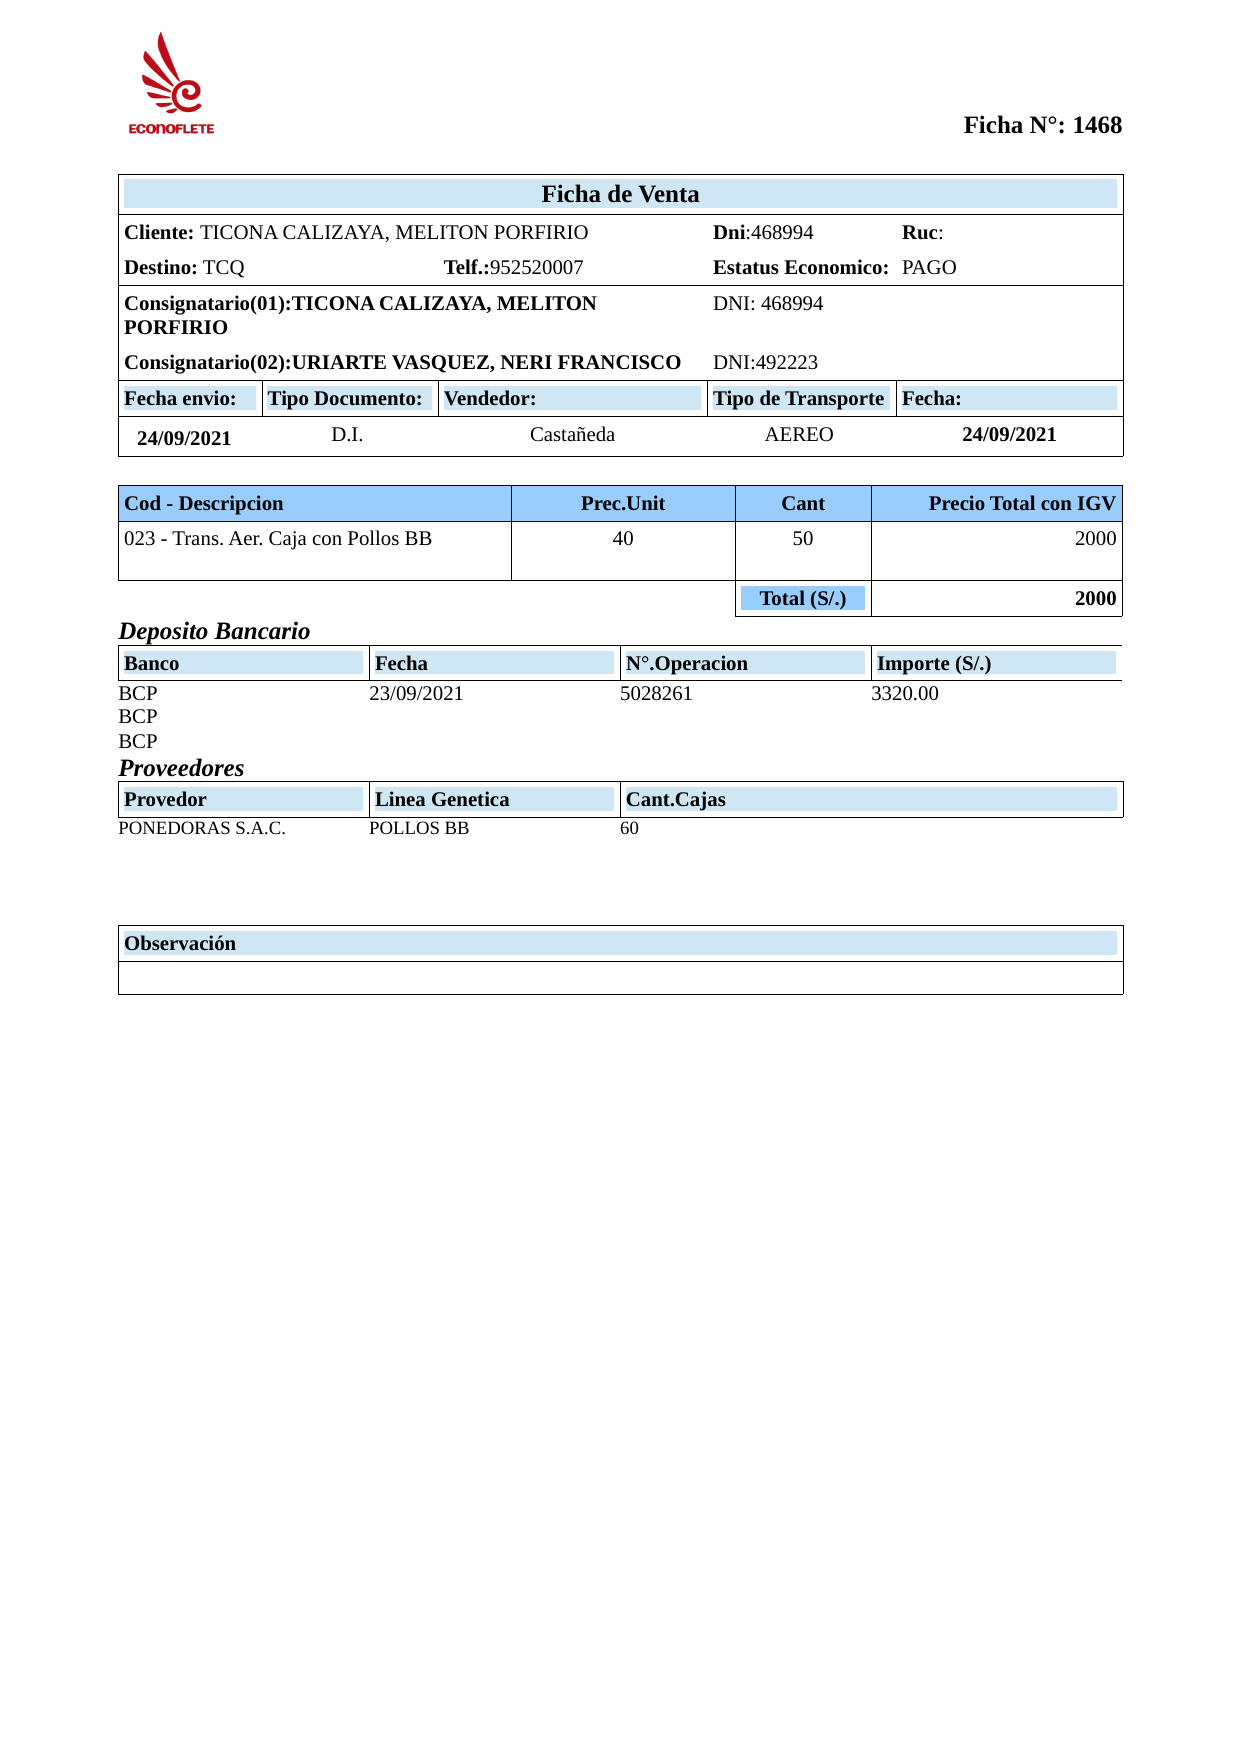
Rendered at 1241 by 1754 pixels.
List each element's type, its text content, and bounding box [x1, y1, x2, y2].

table_cell 24/09/2021 [896, 417, 1123, 456]
table_header Linea Genetica [370, 782, 620, 817]
table_cell Destino: TCQ [119, 249, 438, 285]
table_cell 2000 [872, 522, 1122, 580]
table_cell Castañeda [438, 417, 707, 456]
table_cell Tipo de Transporte [708, 381, 896, 416]
table_cell Consignatario(02):URIARTE VASQUEZ, NERI FRANCISCO [119, 345, 707, 380]
table_cell 24/09/2021 [119, 417, 262, 456]
table_cell Fecha envio: [119, 381, 262, 416]
table_header Precio Total con IGV [872, 486, 1122, 521]
table_cell BCP [118, 705, 369, 728]
table_header Ficha de Venta [119, 175, 1123, 214]
table_header Prec.Unit [512, 486, 735, 521]
table_cell 5028261 [620, 681, 871, 704]
table_header Importe (S/.) [872, 646, 1122, 680]
table_header Cant [736, 486, 871, 521]
table_header Fecha [370, 646, 620, 680]
table_cell Estatus Economico: [707, 249, 896, 285]
table_cell Dni:468994 [707, 215, 896, 249]
picture [118, 31, 225, 134]
table_cell Total (S/.) [736, 581, 871, 616]
table_cell PAGO [896, 249, 1123, 285]
table_cell Cliente: TICONA CALIZAYA, MELITON PORFIRIO [119, 215, 707, 249]
table_cell [369, 729, 620, 753]
table_cell [118, 581, 511, 616]
table_header Cod - Descripcion [119, 486, 511, 521]
table_cell [118, 839, 369, 860]
table_header Provedor [119, 782, 369, 817]
table_cell Vendedor: [439, 381, 707, 416]
table_header N°.Operacion [621, 646, 871, 680]
table_cell Ruc: [896, 215, 1123, 249]
table_cell Tipo Documento: [263, 381, 438, 416]
table_cell 023 - Trans. Aer. Caja con Pollos BB [119, 522, 511, 580]
table_cell [369, 860, 620, 882]
table_cell [118, 903, 369, 925]
table_header Observación [119, 926, 1123, 961]
table_cell Consignatario(01):TICONA CALIZAYA, MELITON PORFIRIO [119, 286, 707, 344]
table_cell 3320.00 [871, 681, 1122, 704]
table_cell [118, 882, 369, 903]
table_cell [118, 860, 369, 882]
table_cell Fecha: [897, 381, 1123, 416]
table_cell [871, 729, 1122, 753]
table_cell [369, 903, 620, 925]
table_cell Telf.:952520007 [438, 249, 707, 285]
table_cell [369, 839, 620, 860]
table_cell [620, 729, 871, 753]
table_cell [620, 705, 871, 728]
table_cell PONEDORAS S.A.C. [118, 818, 369, 839]
table_cell 60 [620, 818, 1123, 839]
table_cell [119, 962, 1123, 994]
table_cell [369, 882, 620, 903]
table_cell D.I. [262, 417, 438, 456]
text Proveedores [118, 753, 1122, 781]
table_cell 2000 [872, 581, 1122, 616]
table_cell [620, 882, 1123, 903]
table_cell 40 [512, 522, 735, 580]
table_cell [511, 581, 735, 616]
table_cell BCP [118, 729, 369, 753]
table_cell 23/09/2021 [369, 681, 620, 704]
table_header Cant.Cajas [621, 782, 1123, 817]
table_cell DNI: 468994 [707, 286, 1123, 344]
table_cell [620, 903, 1123, 925]
text Deposito Bancario [118, 616, 1122, 645]
table_cell AEREO [707, 417, 896, 456]
table_cell 50 [736, 522, 871, 580]
table_header Banco [119, 646, 369, 680]
table_cell DNI:492223 [707, 345, 1123, 380]
table_cell [620, 839, 1123, 860]
table_cell POLLOS BB [369, 818, 620, 839]
table_cell [369, 705, 620, 728]
table_cell [871, 705, 1122, 728]
table_cell BCP [118, 681, 369, 704]
table_cell [620, 860, 1123, 882]
